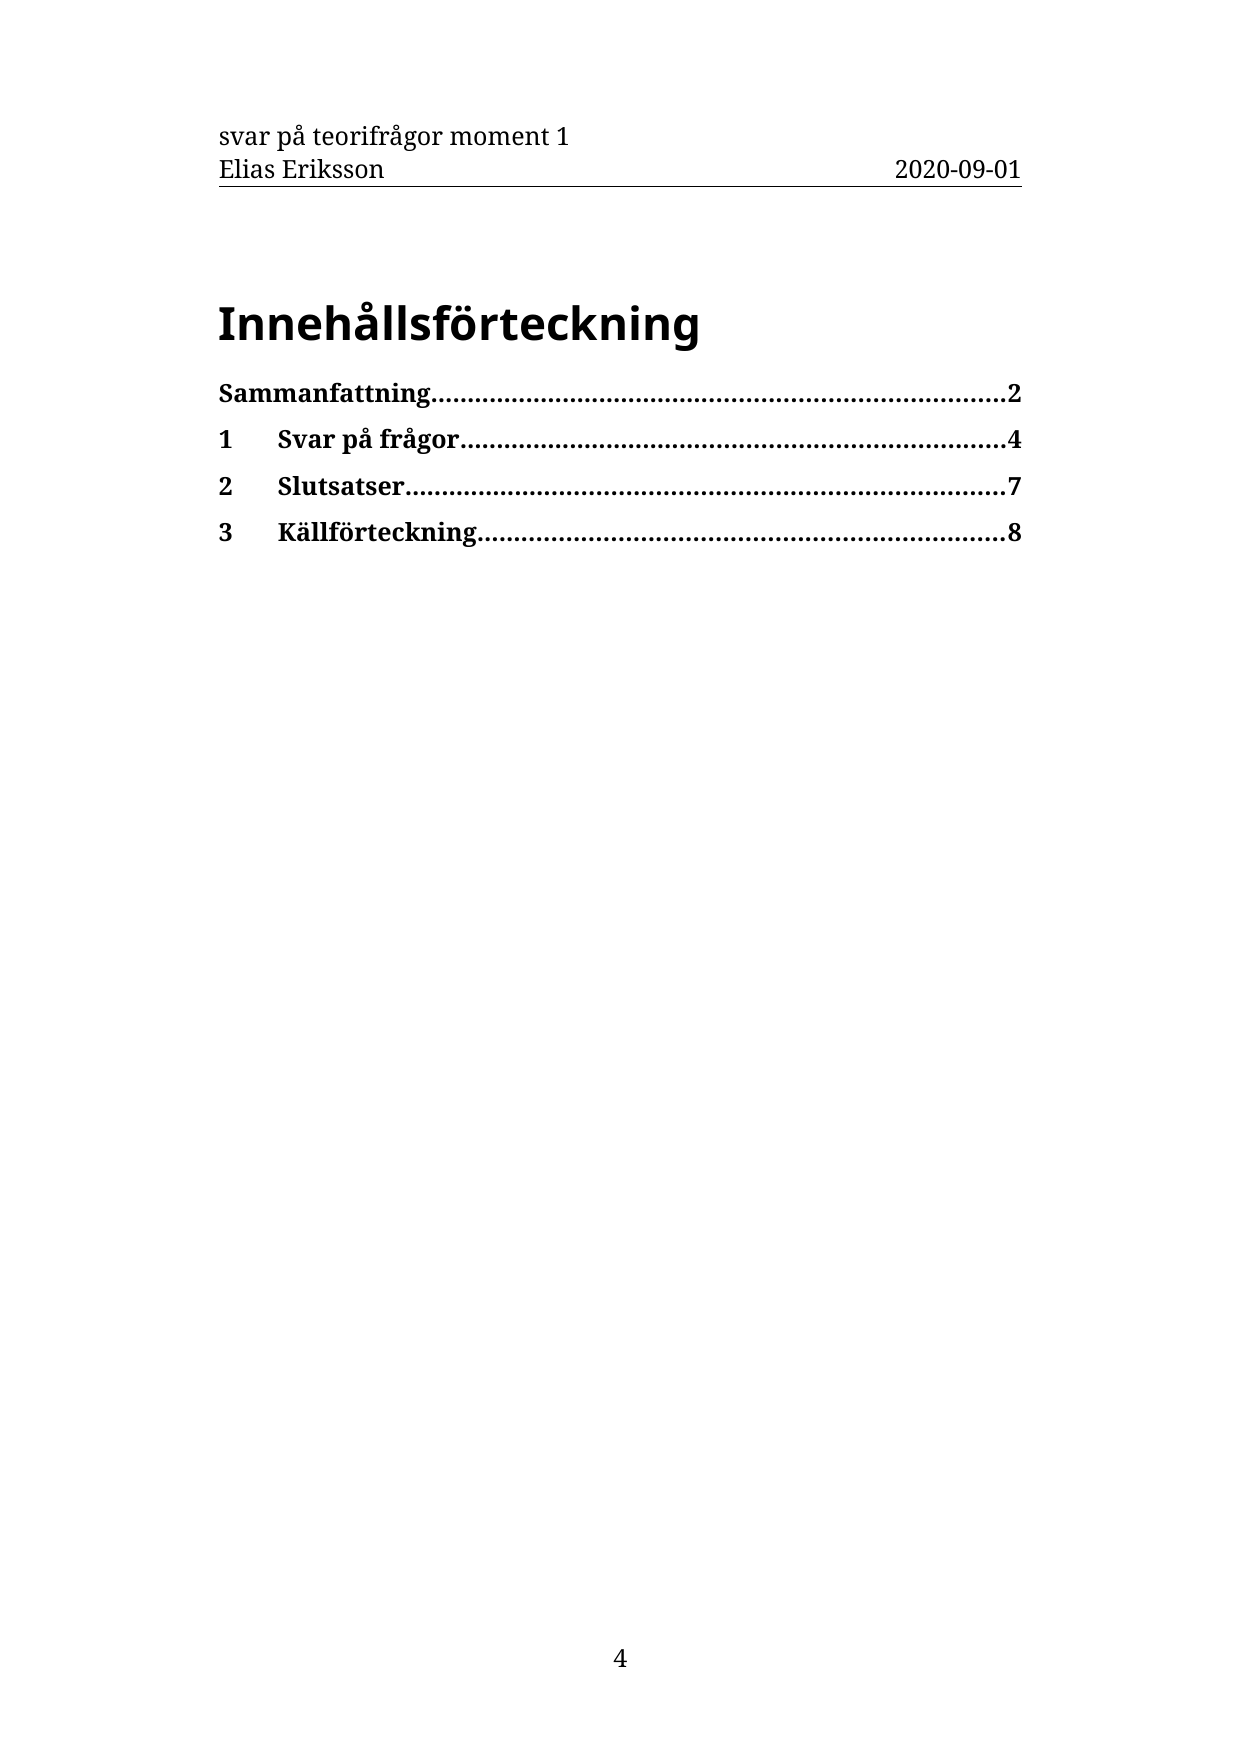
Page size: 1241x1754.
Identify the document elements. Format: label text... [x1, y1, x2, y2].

text 3 Källförteckning 8 [218, 514, 1022, 549]
text 1 Svar på frågor 4 [218, 422, 1022, 456]
text 2 Slutsatser 7 [218, 468, 1022, 502]
text Sammanfattning 2 [218, 375, 1022, 409]
subtitle Innehållsförteckning [218, 291, 1022, 353]
